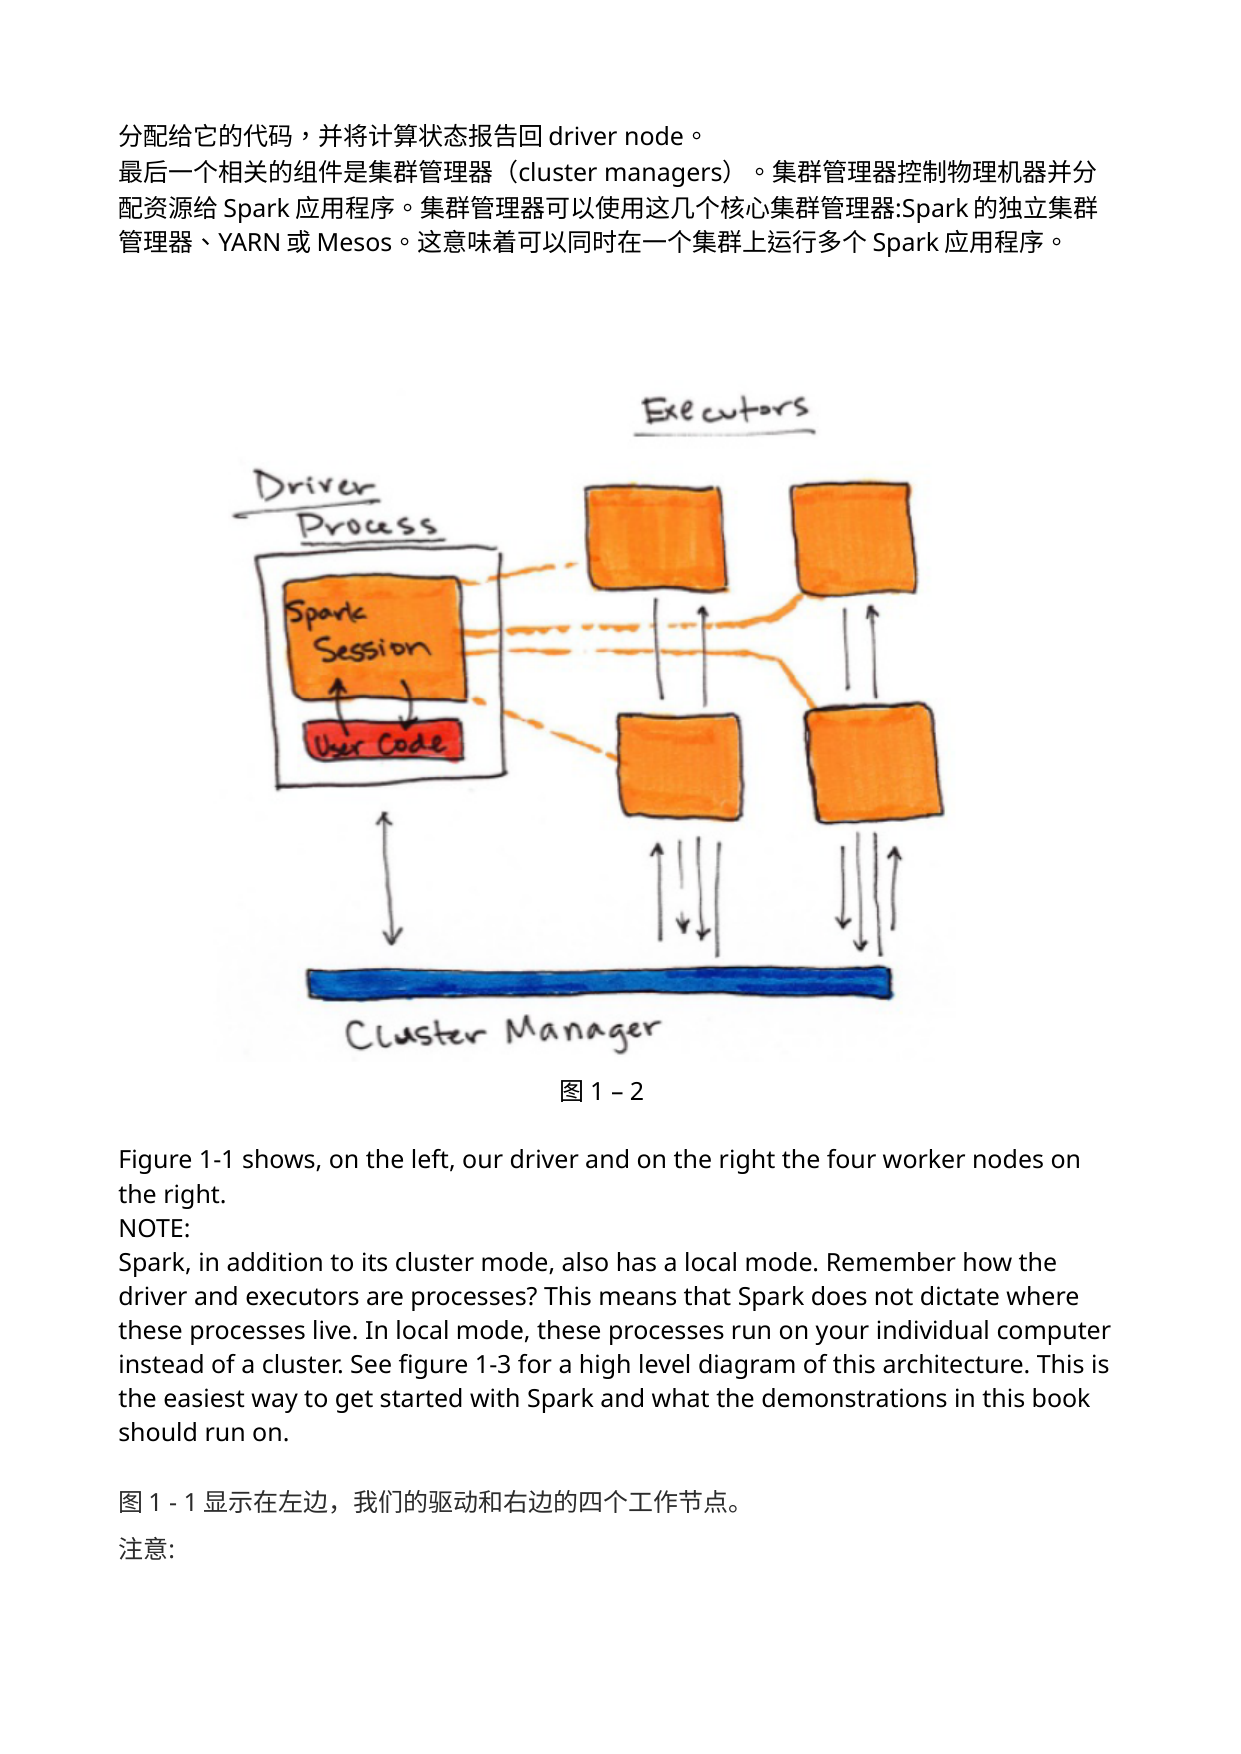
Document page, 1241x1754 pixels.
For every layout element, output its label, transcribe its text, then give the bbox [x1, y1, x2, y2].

text Figure 1-1 shows, on the left, our driver and on the right the four worker nodes on the right. [118, 1142, 1122, 1210]
text Spark, in addition to its cluster mode, also has a local mode. Remember how the driver and executors are processes? This means that Spark does not dictate where these processes live. In local mode, these processes run on your individual computer instead of a cluster. See figure 1-3 for a high level diagram of this architecture. This is the easiest way to get started with Spark and what the demonstrations in this book should run on. [118, 1244, 1122, 1449]
text 图1 - 1显示在左边，我们的驱动和右边的四个工作节点。 [118, 1483, 1122, 1519]
text 注意: [118, 1532, 1122, 1566]
picture [182, 340, 1011, 1072]
text 分配给它的代码，并将计算状态报告回driver node。 [118, 118, 1122, 152]
text 图 1 – 2 [118, 327, 1122, 1108]
text NOTE: [118, 1210, 1122, 1244]
text 最后一个相关的组件是集群管理器（cluster managers）。集群管理器控制物理机器并分配资源给Spark应用程序。集群管理器可以使用这几个核心集群管理器:Spark的独立集群管理器、YARN或Mesos。这意味着可以同时在一个集群上运行多个Spark应用程序。 [118, 152, 1122, 259]
